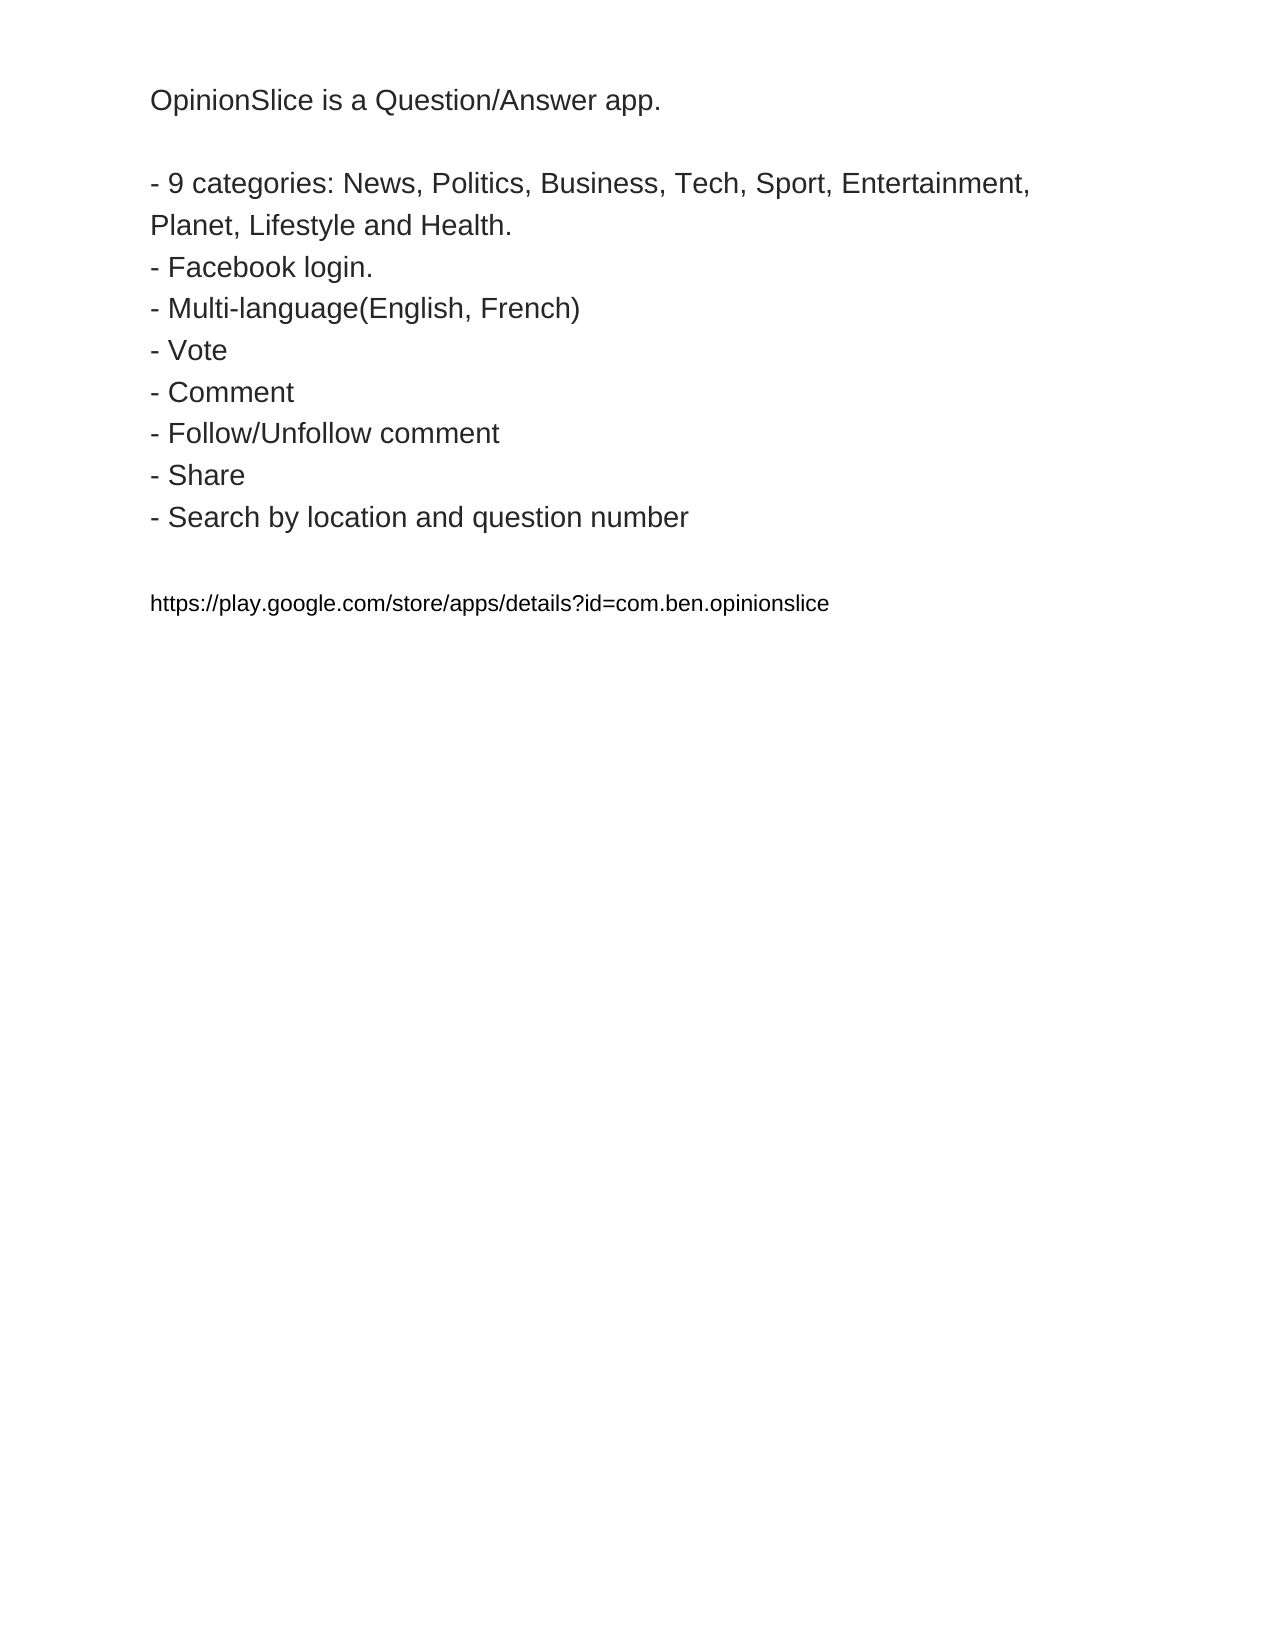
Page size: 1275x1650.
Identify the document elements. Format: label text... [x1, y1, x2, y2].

text - Search by location and question number [150, 492, 1125, 533]
text - 9 categories: News, Politics, Business, Tech, Sport, Entertainment, Planet, Lifestyle and Health. [150, 158, 1125, 242]
text - Follow/Unfollow comment [150, 408, 1125, 450]
text - Share [150, 450, 1125, 492]
text - Comment [150, 367, 1125, 408]
text https://play.google.com/store/apps/details?id=com.ben.opinionslice [150, 575, 1125, 617]
text - Multi-language(English, French) [150, 283, 1125, 325]
text - Vote [150, 325, 1125, 367]
text OpinionSlice is a Question/Answer app. [150, 75, 1125, 117]
text - Facebook login. [150, 242, 1125, 283]
